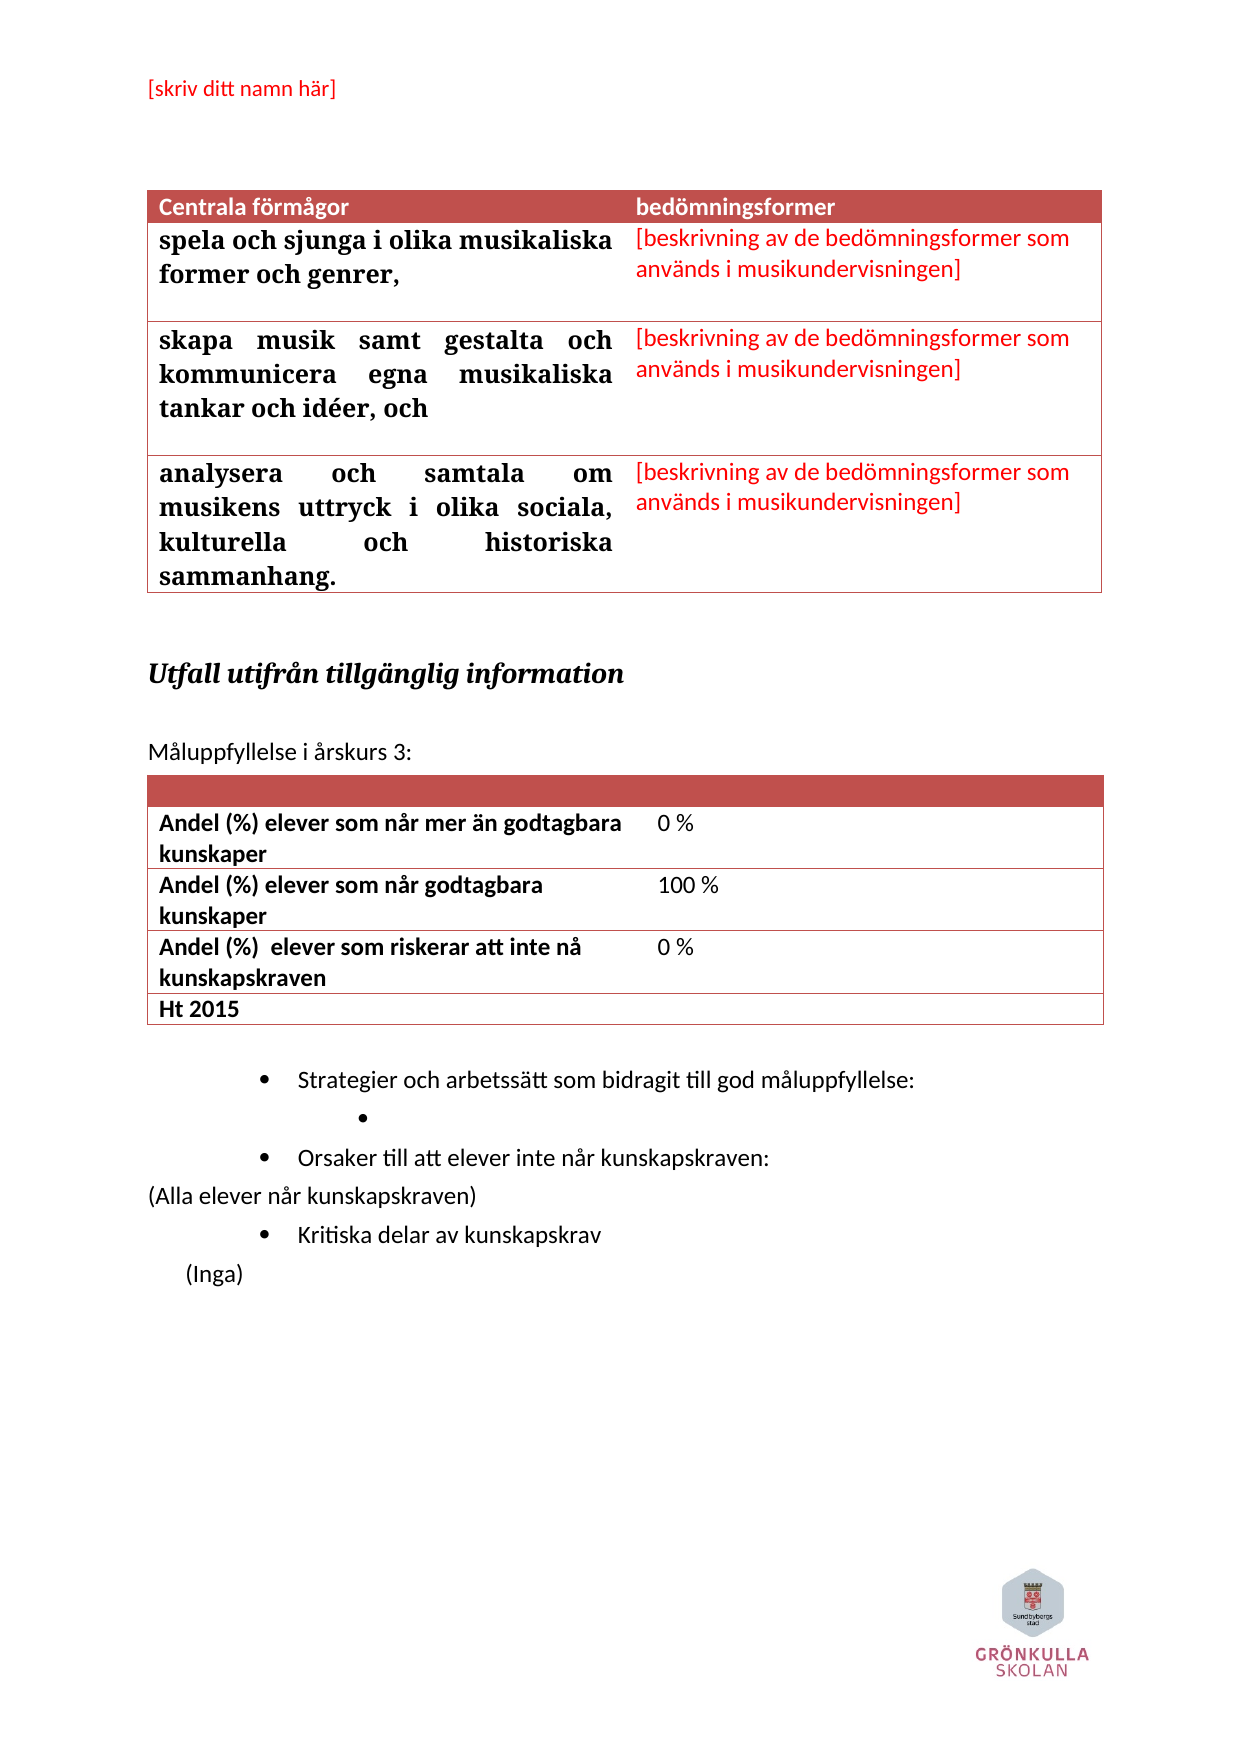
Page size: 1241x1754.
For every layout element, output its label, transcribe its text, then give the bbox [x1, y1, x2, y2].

text (Inga) [185, 1258, 1093, 1289]
table_header bedömningsformer [624, 191, 1101, 222]
table_cell spela och sjunga i olika musikaliska former och genrer, [148, 223, 624, 321]
text Måluppfyllelse i årskurs 3: [148, 736, 1093, 766]
table_cell [646, 994, 1103, 1024]
table_header [148, 776, 646, 806]
table_cell 100 % [646, 869, 1103, 930]
list Orsaker till att elever inte når kunskapskraven: [260, 1142, 1093, 1172]
list Strategier och arbetssätt som bidragit till god måluppfyllelse: [260, 1064, 1093, 1094]
table_cell Andel (%) elever som riskerar att inte nå kunskapskraven [148, 931, 646, 992]
table_cell [beskrivning av de bedömningsformer som används i musikundervisningen] [624, 456, 1101, 592]
table_cell 0 % [646, 931, 1103, 992]
table_cell [beskrivning av de bedömningsformer som används i musikundervisningen] [624, 223, 1101, 321]
table_header [646, 776, 1103, 806]
table_header Centrala förmågor [148, 191, 624, 222]
table_cell skapa musik samt gestalta och kommunicera egna musikaliska tankar och idéer, och [148, 322, 624, 455]
subtitle Utfall utifrån tillgänglig information [148, 657, 1093, 691]
list Kritiska delar av kunskapskrav [260, 1219, 1093, 1250]
table_cell analysera och samtala om musikens uttryck i olika sociala, kulturella och historiska sammanhang. [148, 456, 624, 592]
table_cell Ht 2015 [148, 994, 646, 1024]
table_cell Andel (%) elever som når mer än godtagbara kunskaper [148, 807, 646, 868]
table_cell [beskrivning av de bedömningsformer som används i musikundervisningen] [624, 322, 1101, 455]
table_cell 0 % [646, 807, 1103, 868]
table_cell Andel (%) elever som når godtagbara kunskaper [148, 869, 646, 930]
text (Alla elever når kunskapskraven) [148, 1181, 1093, 1211]
